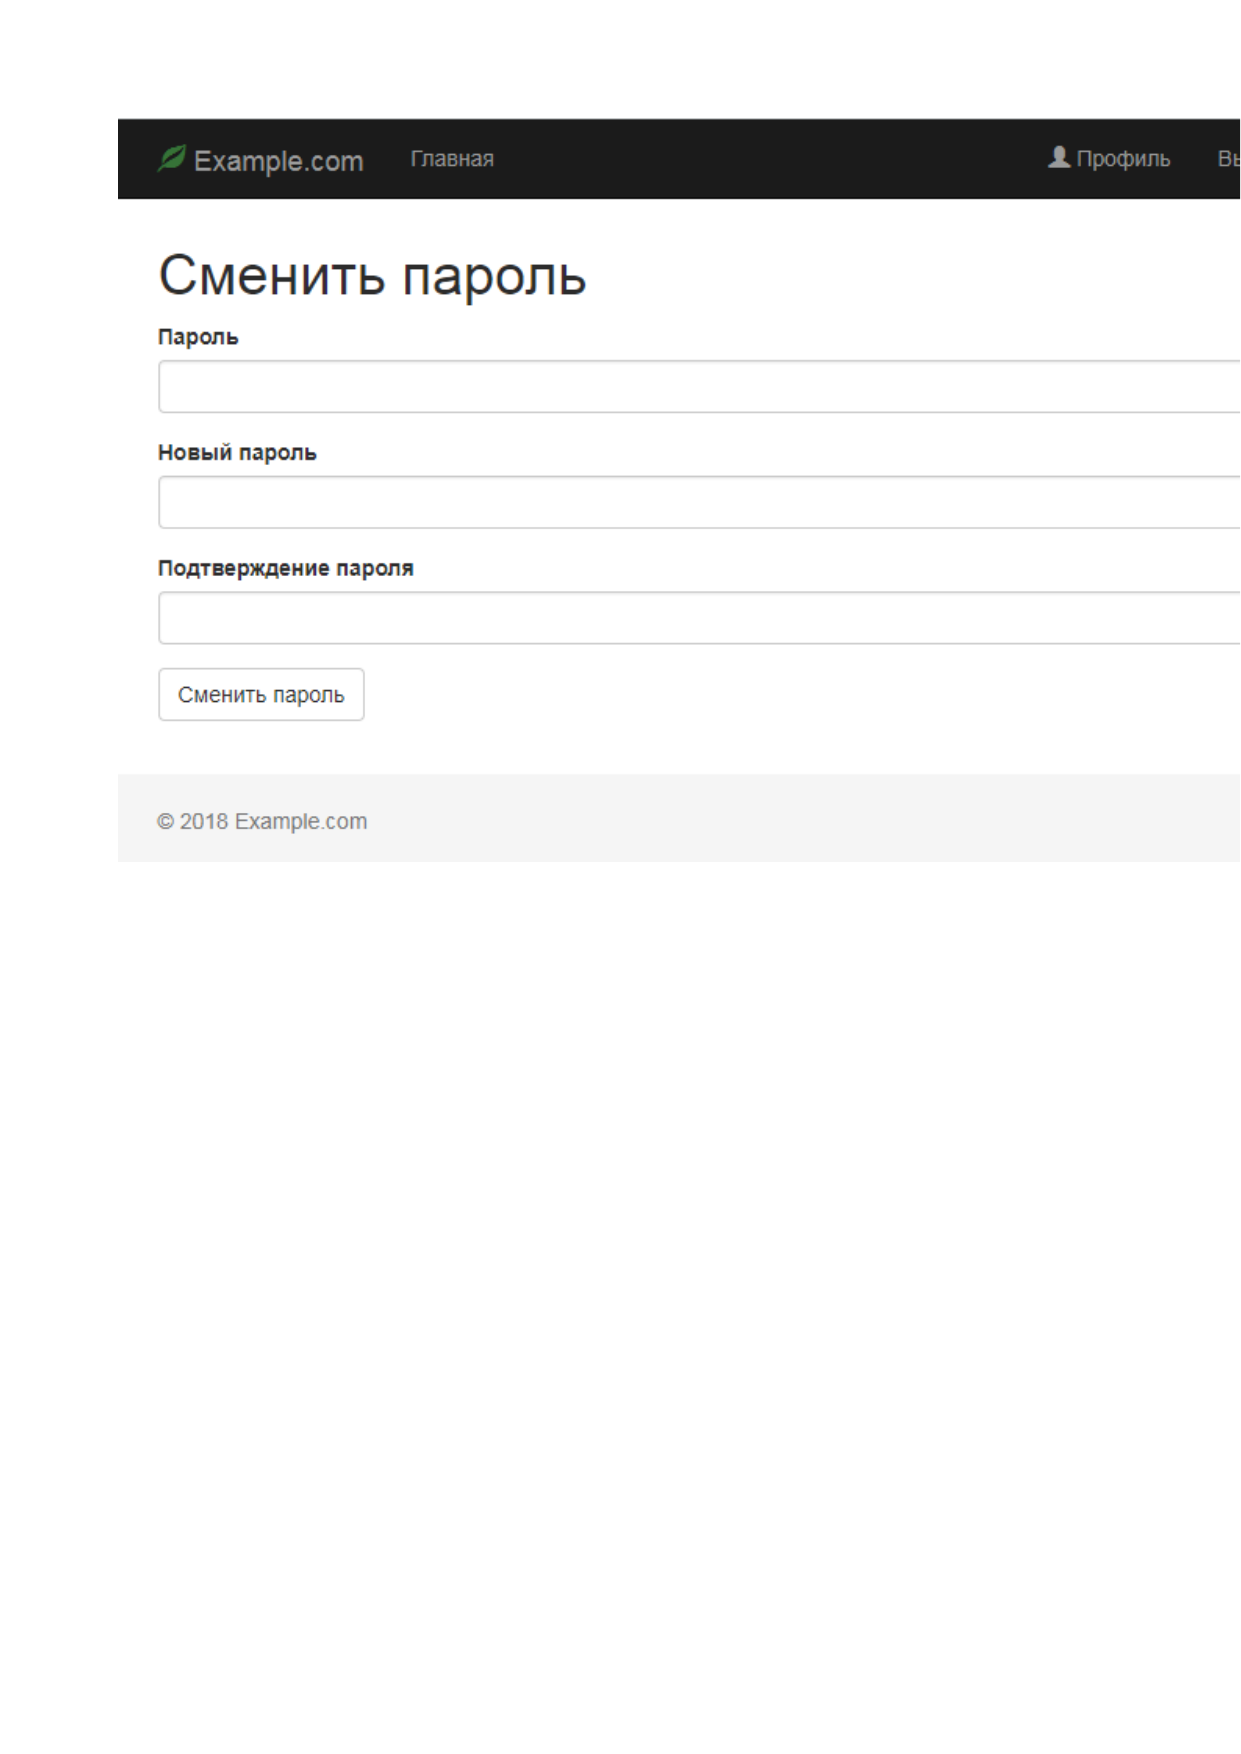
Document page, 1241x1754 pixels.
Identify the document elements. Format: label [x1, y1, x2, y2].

picture [118, 118, 1241, 862]
